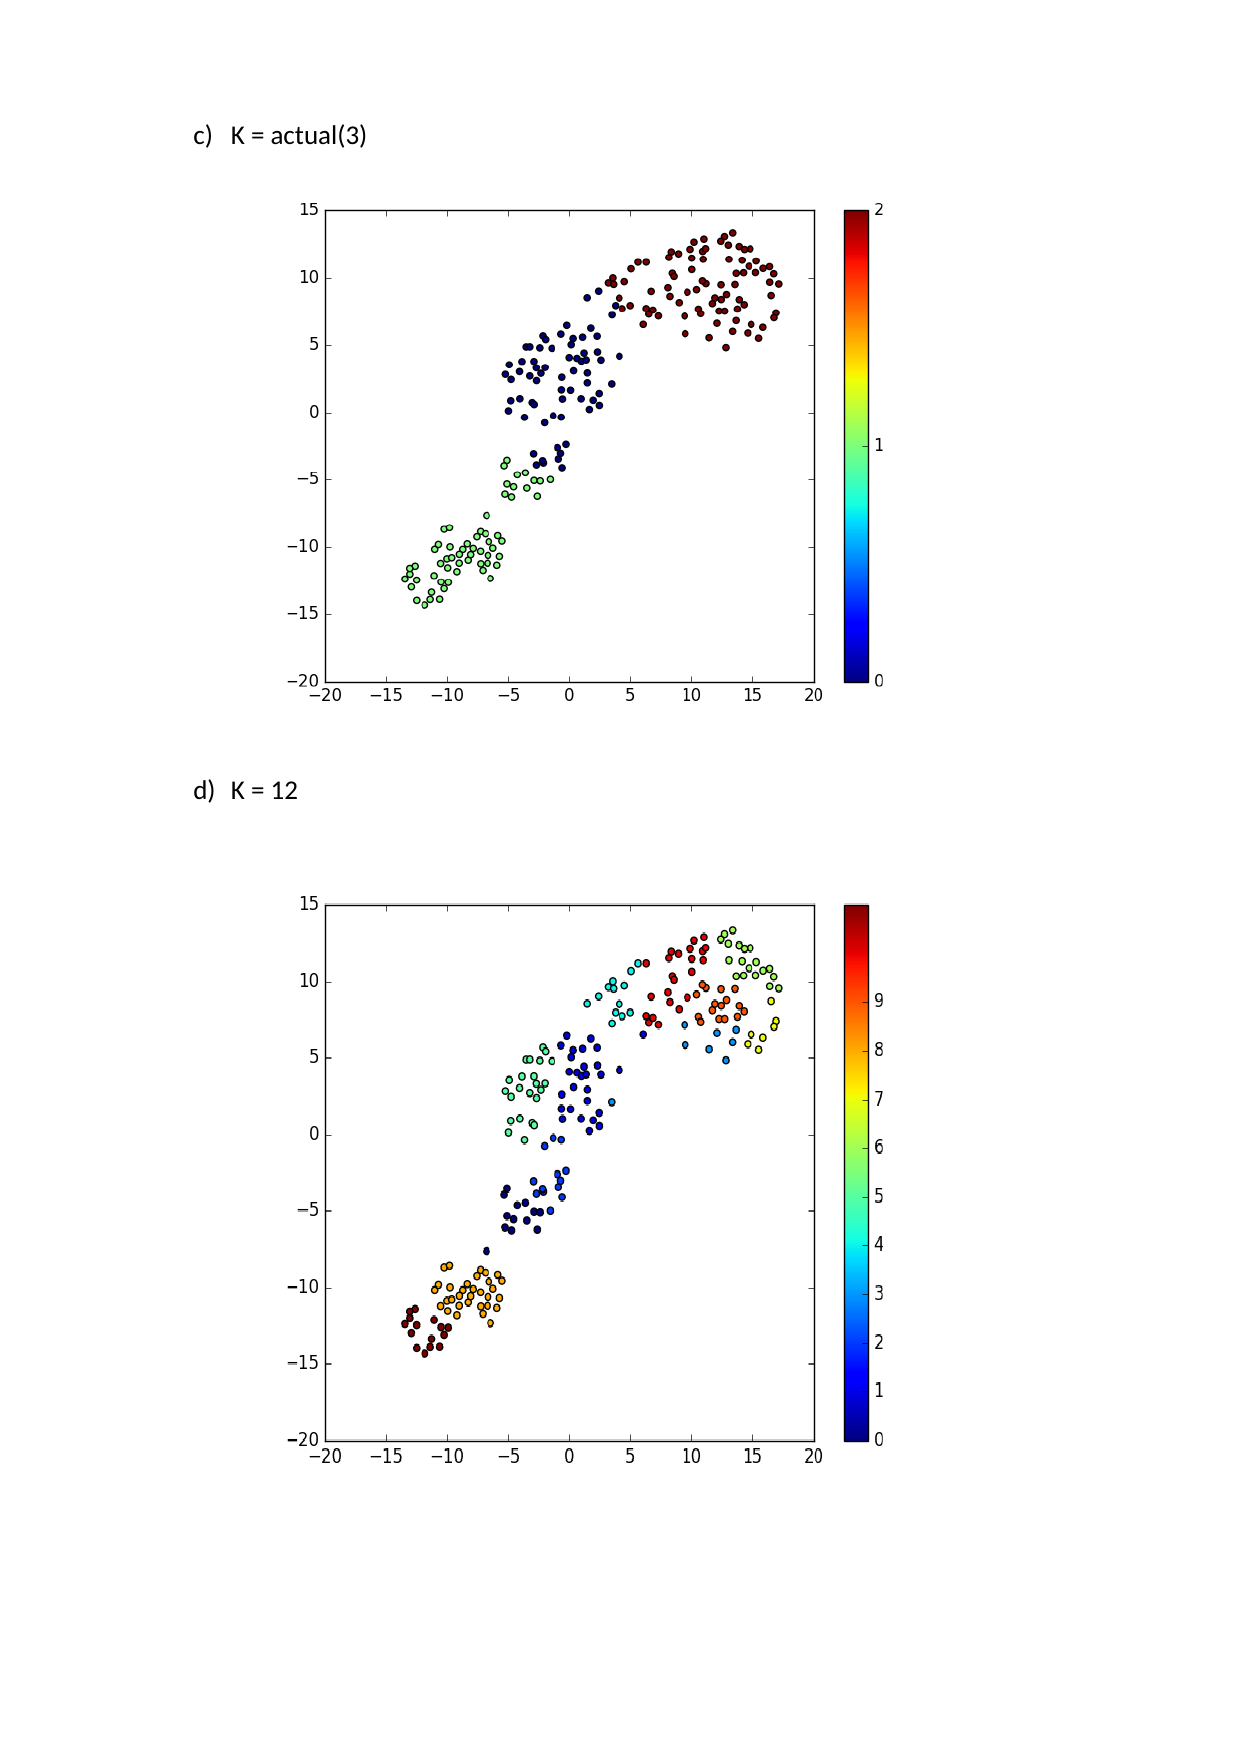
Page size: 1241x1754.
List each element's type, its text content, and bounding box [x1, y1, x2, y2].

list K = 12 [193, 773, 1122, 806]
list K = actual(3) [193, 118, 1122, 151]
picture [226, 151, 1014, 740]
picture [226, 838, 1014, 1508]
